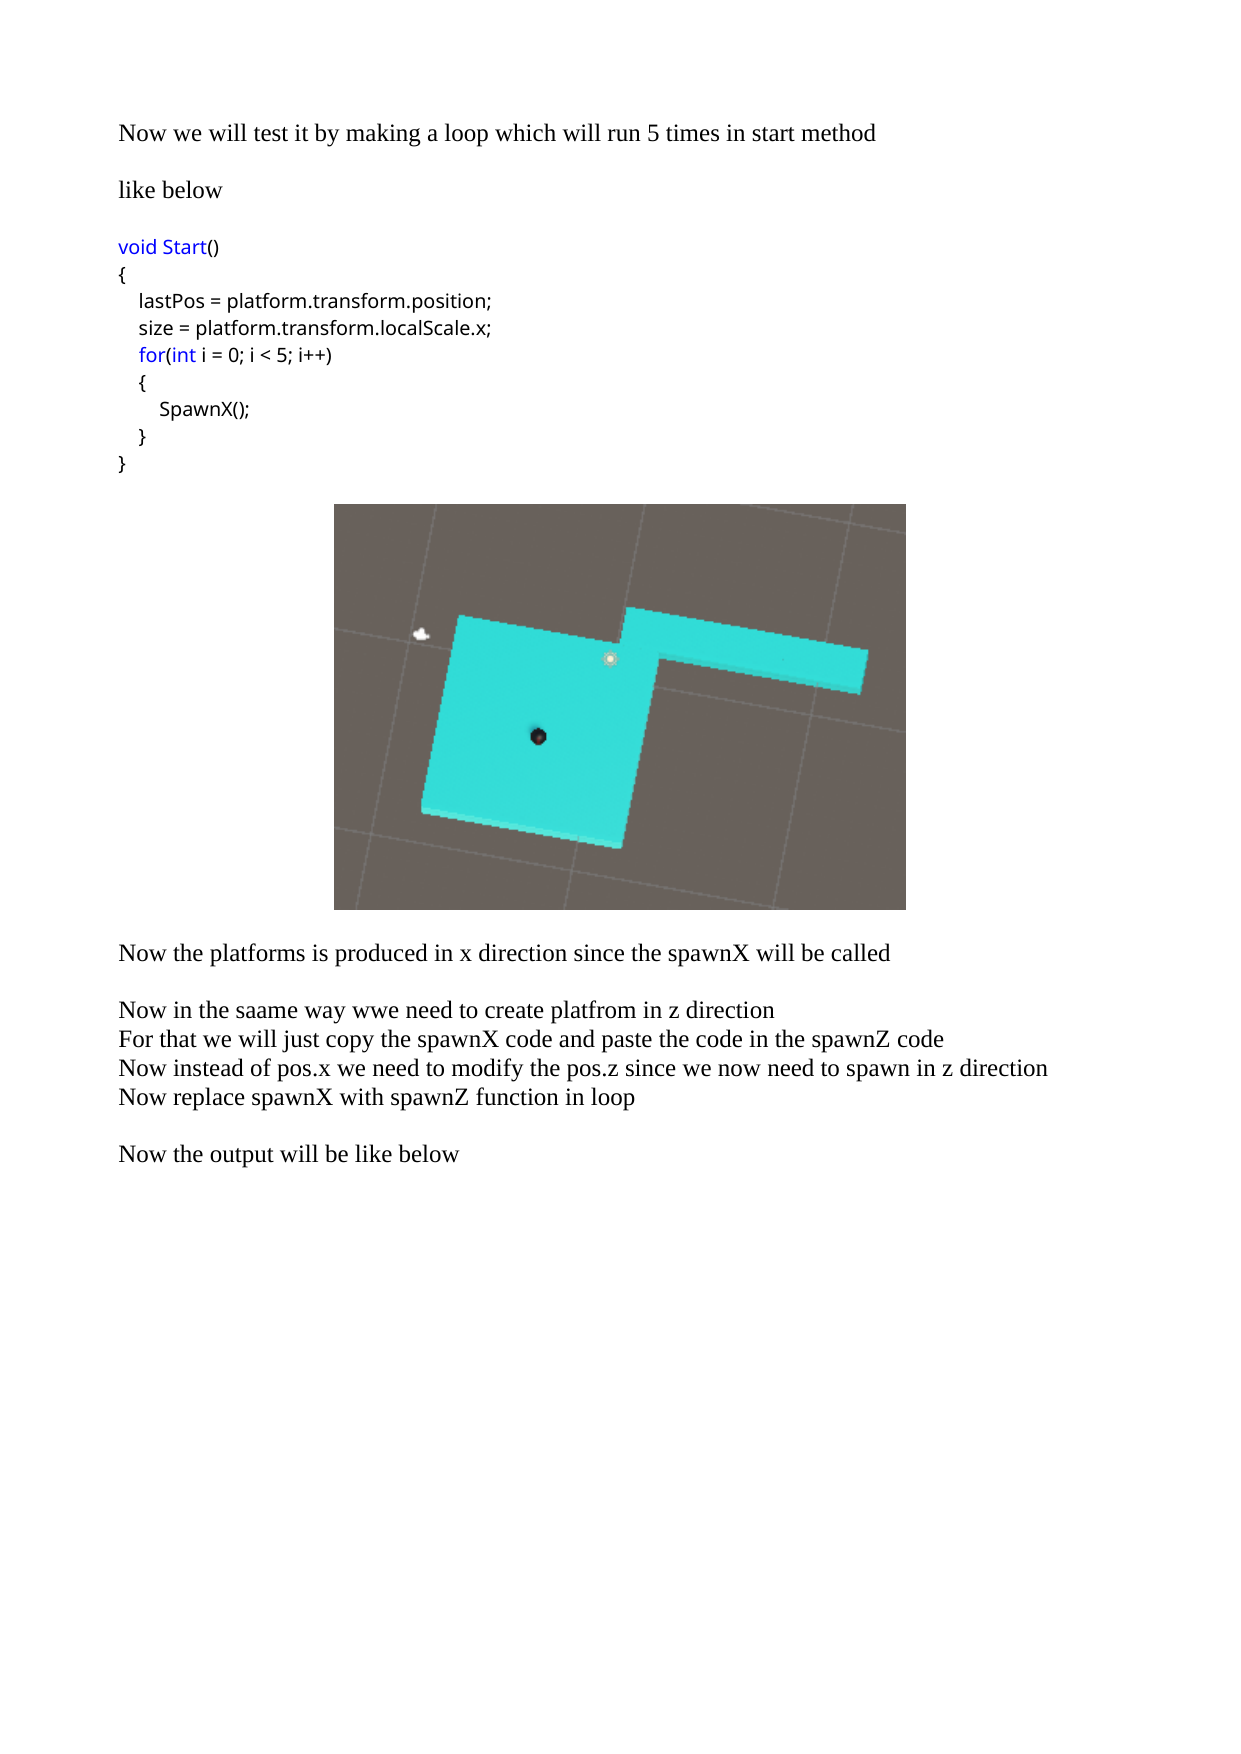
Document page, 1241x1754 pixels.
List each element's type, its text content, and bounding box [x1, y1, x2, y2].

text Now in the saame way wwe need to create platfrom in z direction [118, 996, 1122, 1024]
text Now the output will be like below [118, 1139, 1122, 1168]
text void Start() [118, 233, 1122, 260]
text SpawnX(); [118, 395, 1122, 422]
text Now the platforms is produced in x direction since the spawnX will be called [118, 938, 1122, 967]
text like below [118, 176, 1122, 204]
text for(int i = 0; i < 5; i++) [118, 341, 1122, 368]
text size = platform.transform.localScale.x; [118, 314, 1122, 341]
text For that we will just copy the spawnX code and paste the code in the spawnZ code [118, 1024, 1122, 1053]
text Now replace spawnX with spawnZ function in loop [118, 1082, 1122, 1111]
text { [118, 368, 1122, 395]
text } [118, 422, 1122, 449]
text { [118, 260, 1122, 287]
text Now instead of pos.x we need to modify the pos.z since we now need to spawn in z direction [118, 1053, 1122, 1082]
text } [118, 449, 1122, 476]
picture [334, 504, 906, 910]
text Now we will test it by making a loop which will run 5 times in start method [118, 118, 1122, 147]
text lastPos = platform.transform.position; [118, 287, 1122, 314]
